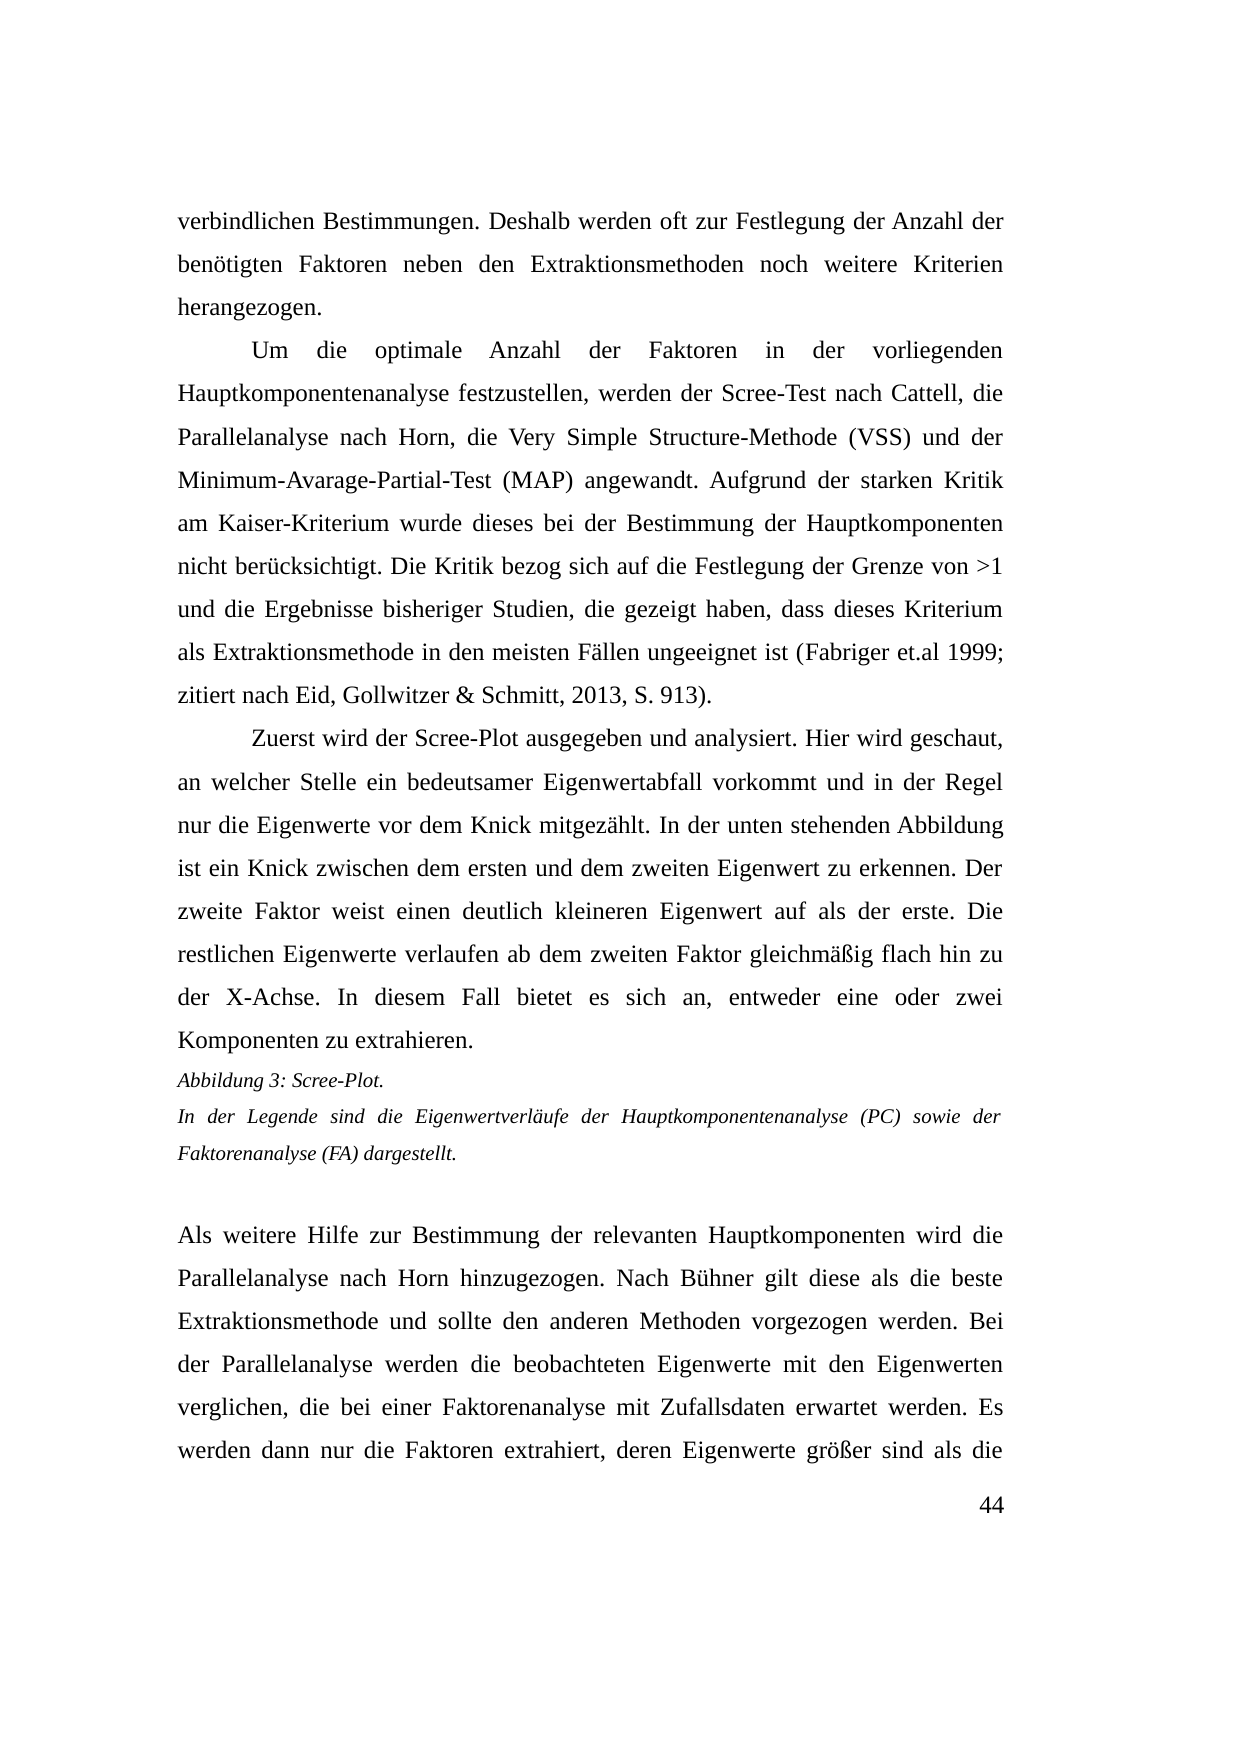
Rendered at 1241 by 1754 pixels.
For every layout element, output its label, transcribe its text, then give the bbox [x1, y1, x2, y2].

text Als weitere Hilfe zur Bestimmung der relevanten Hauptkomponenten wird die Parallelanalyse nach Horn hinzugezogen. Nach Bühner gilt diese als die beste Extraktionsmethode und sollte den anderen Methoden vorgezogen werden. Bei der Parallelanalyse werden die beobachteten Eigenwerte mit den Eigenwerten verglichen, die bei einer Faktorenanalyse mit Zufallsdaten erwartet werden. Es werden dann nur die Faktoren extrahiert, deren Eigenwerte größer sind als die [177, 1220, 1004, 1464]
text Abbildung 3: Scree-Plot. [177, 1068, 1004, 1092]
text In der Legende sind die Eigenwertverläufe der Hauptkomponentenanalyse (PC) sowie der Faktorenanalyse (FA) dargestellt. [177, 1104, 1004, 1164]
text Zuerst wird der Scree-Plot ausgegeben und analysiert. Hier wird geschaut, an welcher Stelle ein bedeutsamer Eigenwertabfall vorkommt und in der Regel nur die Eigenwerte vor dem Knick mitgezählt. In der unten stehenden Abbildung ist ein Knick zwischen dem ersten und dem zweiten Eigenwert zu erkennen. Der zweite Faktor weist einen deutlich kleineren Eigenwert auf als der erste. Die restlichen Eigenwerte verlaufen ab dem zweiten Faktor gleichmäßig flach hin zu der X-Achse. In diesem Fall bietet es sich an, entweder eine oder zwei Komponenten zu extrahieren. [177, 723, 1004, 1054]
text Um die optimale Anzahl der Faktoren in der vorliegenden Hauptkomponentenanalyse festzustellen, werden der Scree-Test nach Cattell, die Parallelanalyse nach Horn, die Very Simple Structure-Methode (VSS) und der Minimum-Avarage-Partial-Test (MAP) angewandt. Aufgrund der starken Kritik am Kaiser-Kriterium wurde dieses bei der Bestimmung der Hauptkomponenten nicht berücksichtigt. Die Kritik bezog sich auf die Festlegung der Grenze von >1 und die Ergebnisse bisheriger Studien, die gezeigt haben, dass dieses Kriterium als Extraktionsmethode in den meisten Fällen ungeeignet ist (Fabriger et.al 1999; zitiert nach Eid, Gollwitzer & Schmitt, 2013, S. 913). [177, 335, 1004, 709]
text verbindlichen Bestimmungen. Deshalb werden oft zur Festlegung der Anzahl der benötigten Faktoren neben den Extraktionsmethoden noch weitere Kriterien herangezogen. [177, 206, 1004, 321]
